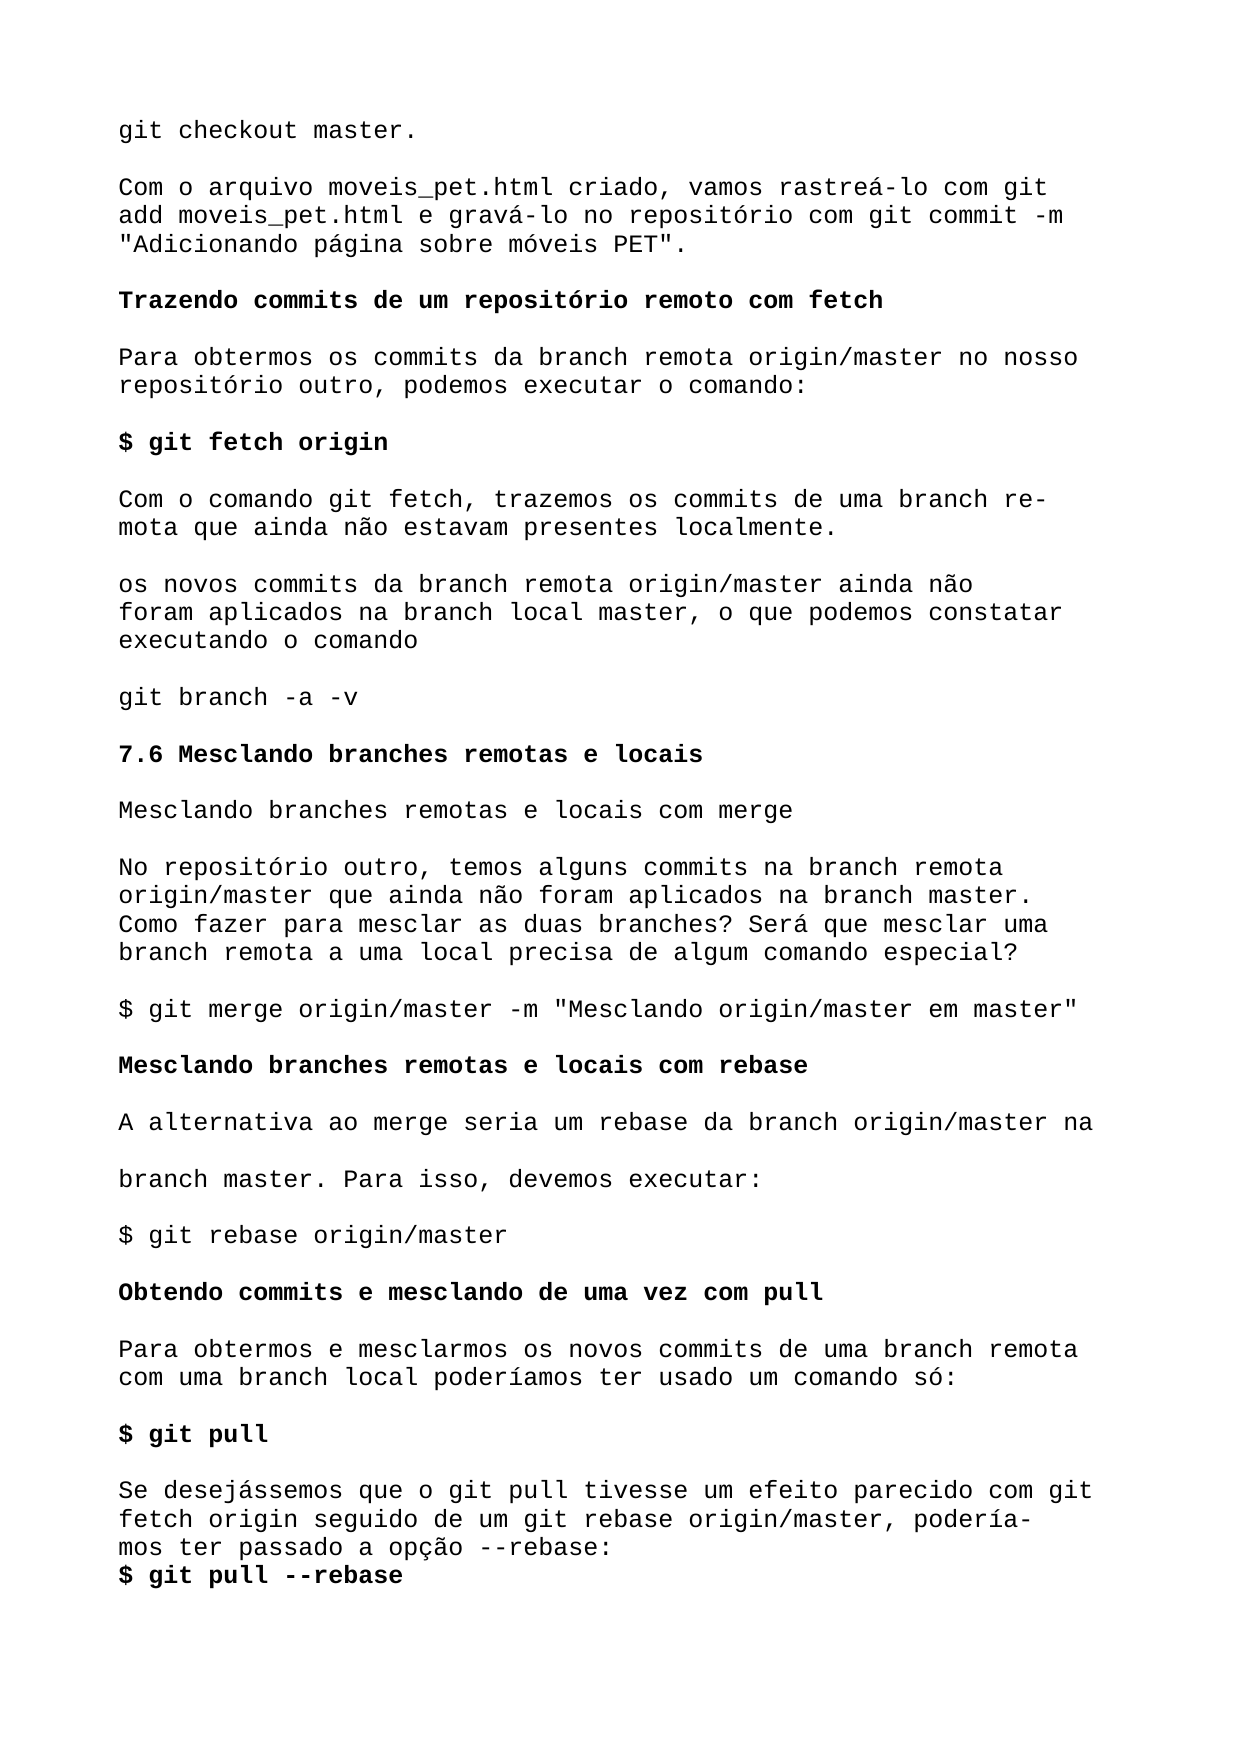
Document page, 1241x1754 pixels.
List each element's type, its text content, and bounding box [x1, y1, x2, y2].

text fetch origin seguido de um git rebase origin/master, podería- [118, 1506, 1122, 1535]
text Para obtermos e mesclarmos os novos commits de uma branch remota [118, 1336, 1122, 1365]
text Para obtermos os commits da branch remota origin/master no nosso [118, 345, 1122, 373]
text origin/master que ainda não foram aplicados na branch master. [118, 883, 1122, 911]
text $ git rebase origin/master [118, 1223, 1122, 1251]
text $ git pull [118, 1421, 1122, 1450]
text Trazendo commits de um repositório remoto com fetch [118, 288, 1122, 316]
text os novos commits da branch remota origin/master ainda não [118, 571, 1122, 600]
text Obtendo commits e mesclando de uma vez com pull [118, 1280, 1122, 1308]
text "Adicionando página sobre móveis PET". [118, 231, 1122, 260]
text $ git fetch origin [118, 430, 1122, 458]
text Mesclando branches remotas e locais com merge [118, 798, 1122, 826]
text add moveis_pet.html e gravá-lo no repositório com git commit -m [118, 203, 1122, 231]
text Se desejássemos que o git pull tivesse um efeito parecido com git [118, 1478, 1122, 1506]
text git checkout master. [118, 118, 1122, 146]
text mos ter passado a opção --rebase: [118, 1535, 1122, 1563]
text branch master. Para isso, devemos executar: [118, 1166, 1122, 1195]
text Mesclando branches remotas e locais com rebase [118, 1053, 1122, 1081]
text repositório outro, podemos executar o comando: [118, 373, 1122, 401]
text Como fazer para mesclar as duas branches? Será que mesclar uma branch remota a uma local precisa de algum comando especial? [118, 911, 1122, 968]
text Com o comando git fetch, trazemos os commits de uma branch re- [118, 486, 1122, 515]
text 7.6 Mesclando branches remotas e locais [118, 741, 1122, 770]
text mota que ainda não estavam presentes localmente. [118, 515, 1122, 543]
text $ git pull --rebase [118, 1563, 1122, 1591]
text A alternativa ao merge seria um rebase da branch origin/master na [118, 1110, 1122, 1138]
text foram aplicados na branch local master, o que podemos constatar executando o comando [118, 600, 1122, 656]
text No repositório outro, temos alguns commits na branch remota [118, 855, 1122, 883]
text Com o arquivo moveis_pet.html criado, vamos rastreá-lo com git [118, 175, 1122, 203]
text $ git merge origin/master -m "Mesclando origin/master em master" [118, 996, 1122, 1025]
text com uma branch local poderíamos ter usado um comando só: [118, 1365, 1122, 1393]
text git branch -a -v [118, 685, 1122, 713]
